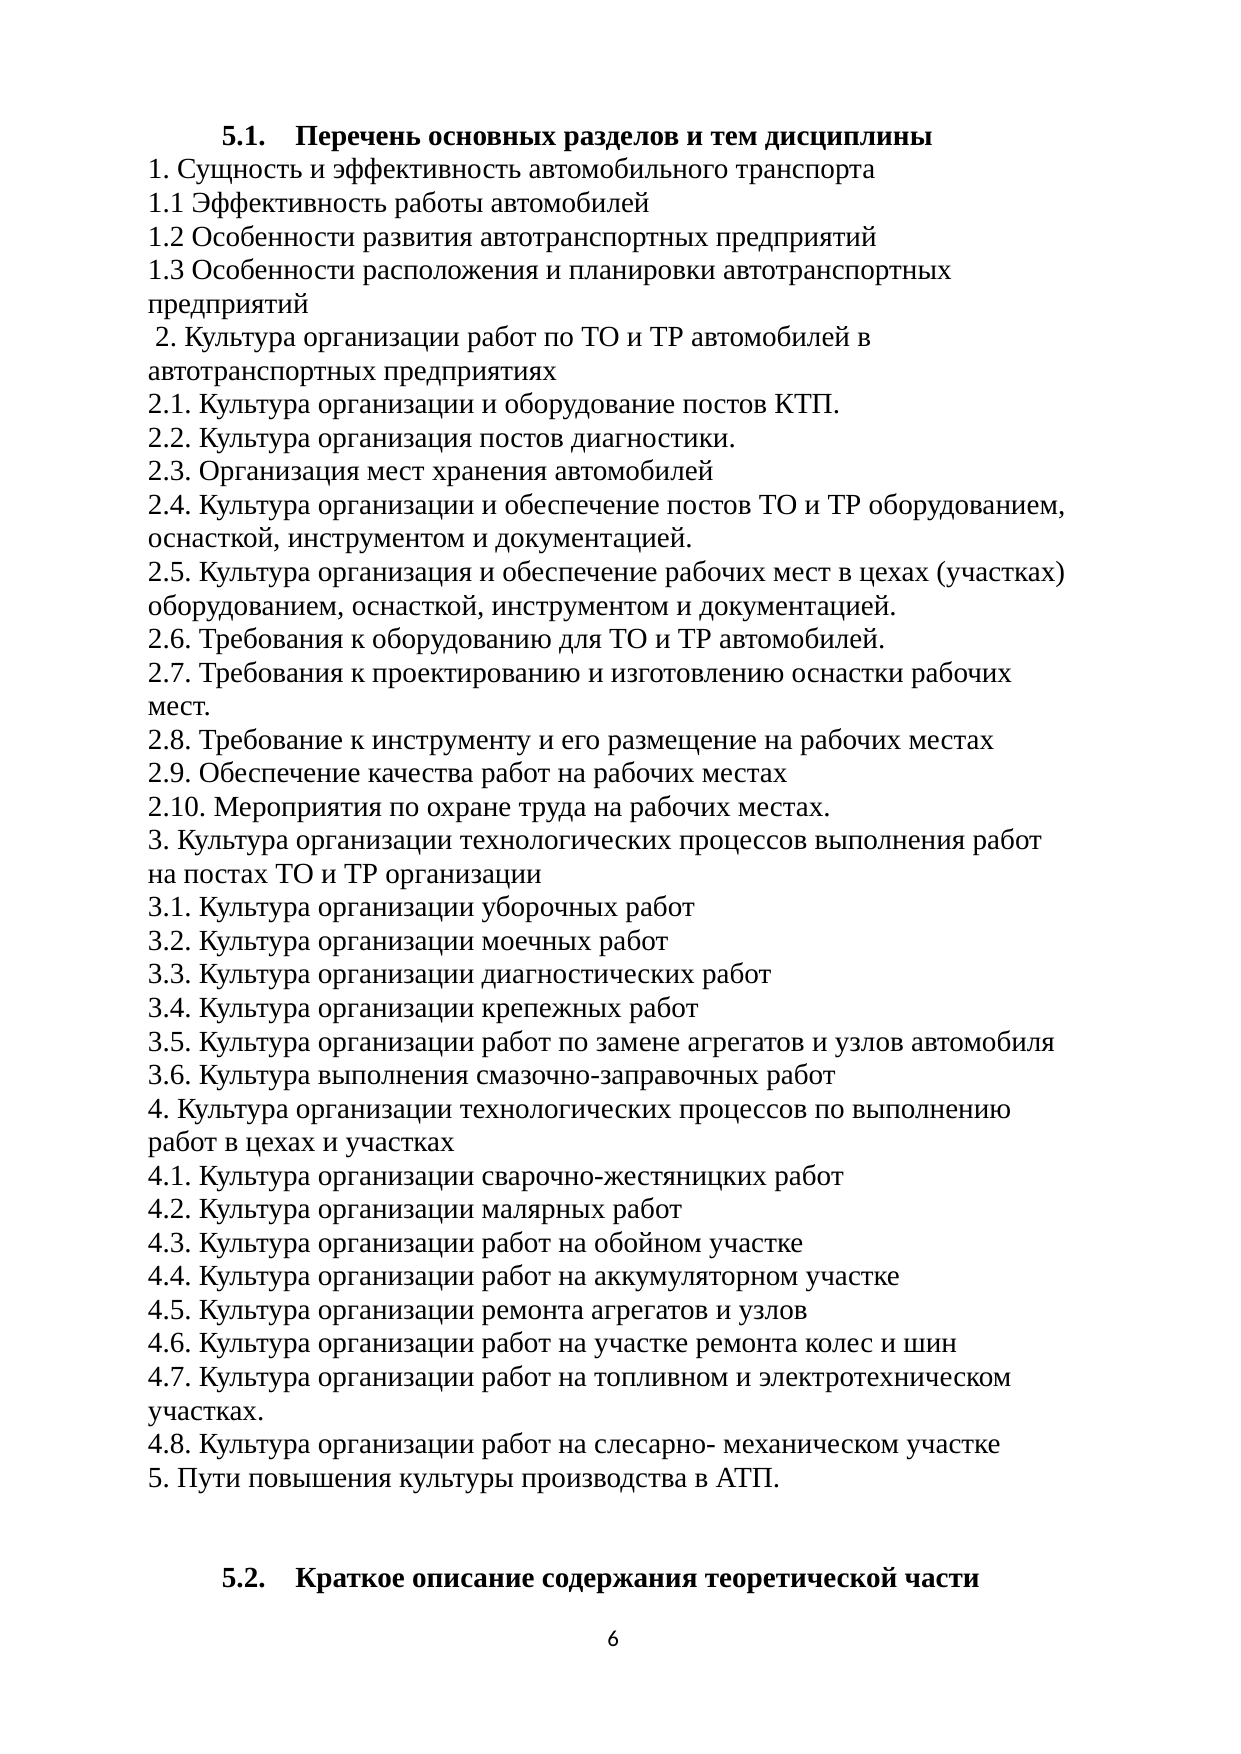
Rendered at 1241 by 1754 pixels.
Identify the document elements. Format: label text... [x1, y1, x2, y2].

text 4.8. Культура организации работ на слесарно- механическом участке [148, 1426, 1078, 1460]
text 3.6. Культура выполнения смазочно-заправочных работ [148, 1057, 1078, 1091]
text 4.1. Культура организации сварочно-жестяницких работ [148, 1158, 1078, 1191]
text 3. Культура организации технологических процессов выполнения работ на постах ТО и ТР организации [148, 822, 1078, 889]
text 2.4. Культура организации и обеспечение постов ТО и ТР оборудованием, оснасткой, инструментом и документацией. [148, 487, 1078, 554]
text 2.3. Организация мест хранения автомобилей [148, 453, 1078, 487]
text 2. Культура организации работ по ТО и ТР автомобилей в автотранспортных предприятиях [148, 319, 1078, 386]
list Перечень основных разделов и тем дисциплины [192, 118, 1078, 152]
text 3.2. Культура организации моечных работ [148, 923, 1078, 957]
text 2.2. Культура организация постов диагностики. [148, 420, 1078, 453]
text 2.5. Культура организация и обеспечение рабочих мест в цехах (участках) оборудованием, оснасткой, инструментом и документацией. [148, 554, 1078, 621]
text 5. Пути повышения культуры производства в АТП. [148, 1460, 1078, 1493]
text 1. Сущность и эффективность автомобильного транспорта [148, 152, 1078, 185]
text 2.6. Требования к оборудованию для ТО и ТР автомобилей. [148, 621, 1078, 655]
text 3.5. Культура организации работ по замене агрегатов и узлов автомобиля [148, 1024, 1078, 1057]
text 1.3 Особенности расположения и планировки автотранспортных предприятий [148, 252, 1078, 319]
text 4.6. Культура организации работ на участке ремонта колес и шин [148, 1326, 1078, 1359]
text 4. Культура организации технологических процессов по выполнению работ в цехах и участках [148, 1091, 1078, 1158]
text 3.3. Культура организации диагностических работ [148, 957, 1078, 990]
text 2.9. Обеспечение качества работ на рабочих местах [148, 755, 1078, 789]
text 4.5. Культура организации ремонта агрегатов и узлов [148, 1292, 1078, 1326]
text 3.1. Культура организации уборочных работ [148, 889, 1078, 923]
text 4.3. Культура организации работ на обойном участке [148, 1225, 1078, 1258]
text 2.1. Культура организации и оборудование постов КТП. [148, 386, 1078, 420]
text 2.7. Требования к проектированию и изготовлению оснастки рабочих мест. [148, 655, 1078, 722]
text 1.2 Особенности развития автотранспортных предприятий [148, 219, 1078, 252]
text 2.8. Требование к инструменту и его размещение на рабочих местах [148, 722, 1078, 755]
text 2.10. Мероприятия по охране труда на рабочих местах. [148, 789, 1078, 822]
text 1.1 Эффективность работы автомобилей [148, 185, 1078, 219]
text 4.2. Культура организации малярных работ [148, 1191, 1078, 1225]
text 3.4. Культура организации крепежных работ [148, 990, 1078, 1024]
text 4.7. Культура организации работ на топливном и электротехническом участках. [148, 1359, 1078, 1426]
text 4.4. Культура организации работ на аккумуляторном участке [148, 1258, 1078, 1292]
list Краткое описание содержания теоретической части [148, 1560, 1078, 1594]
